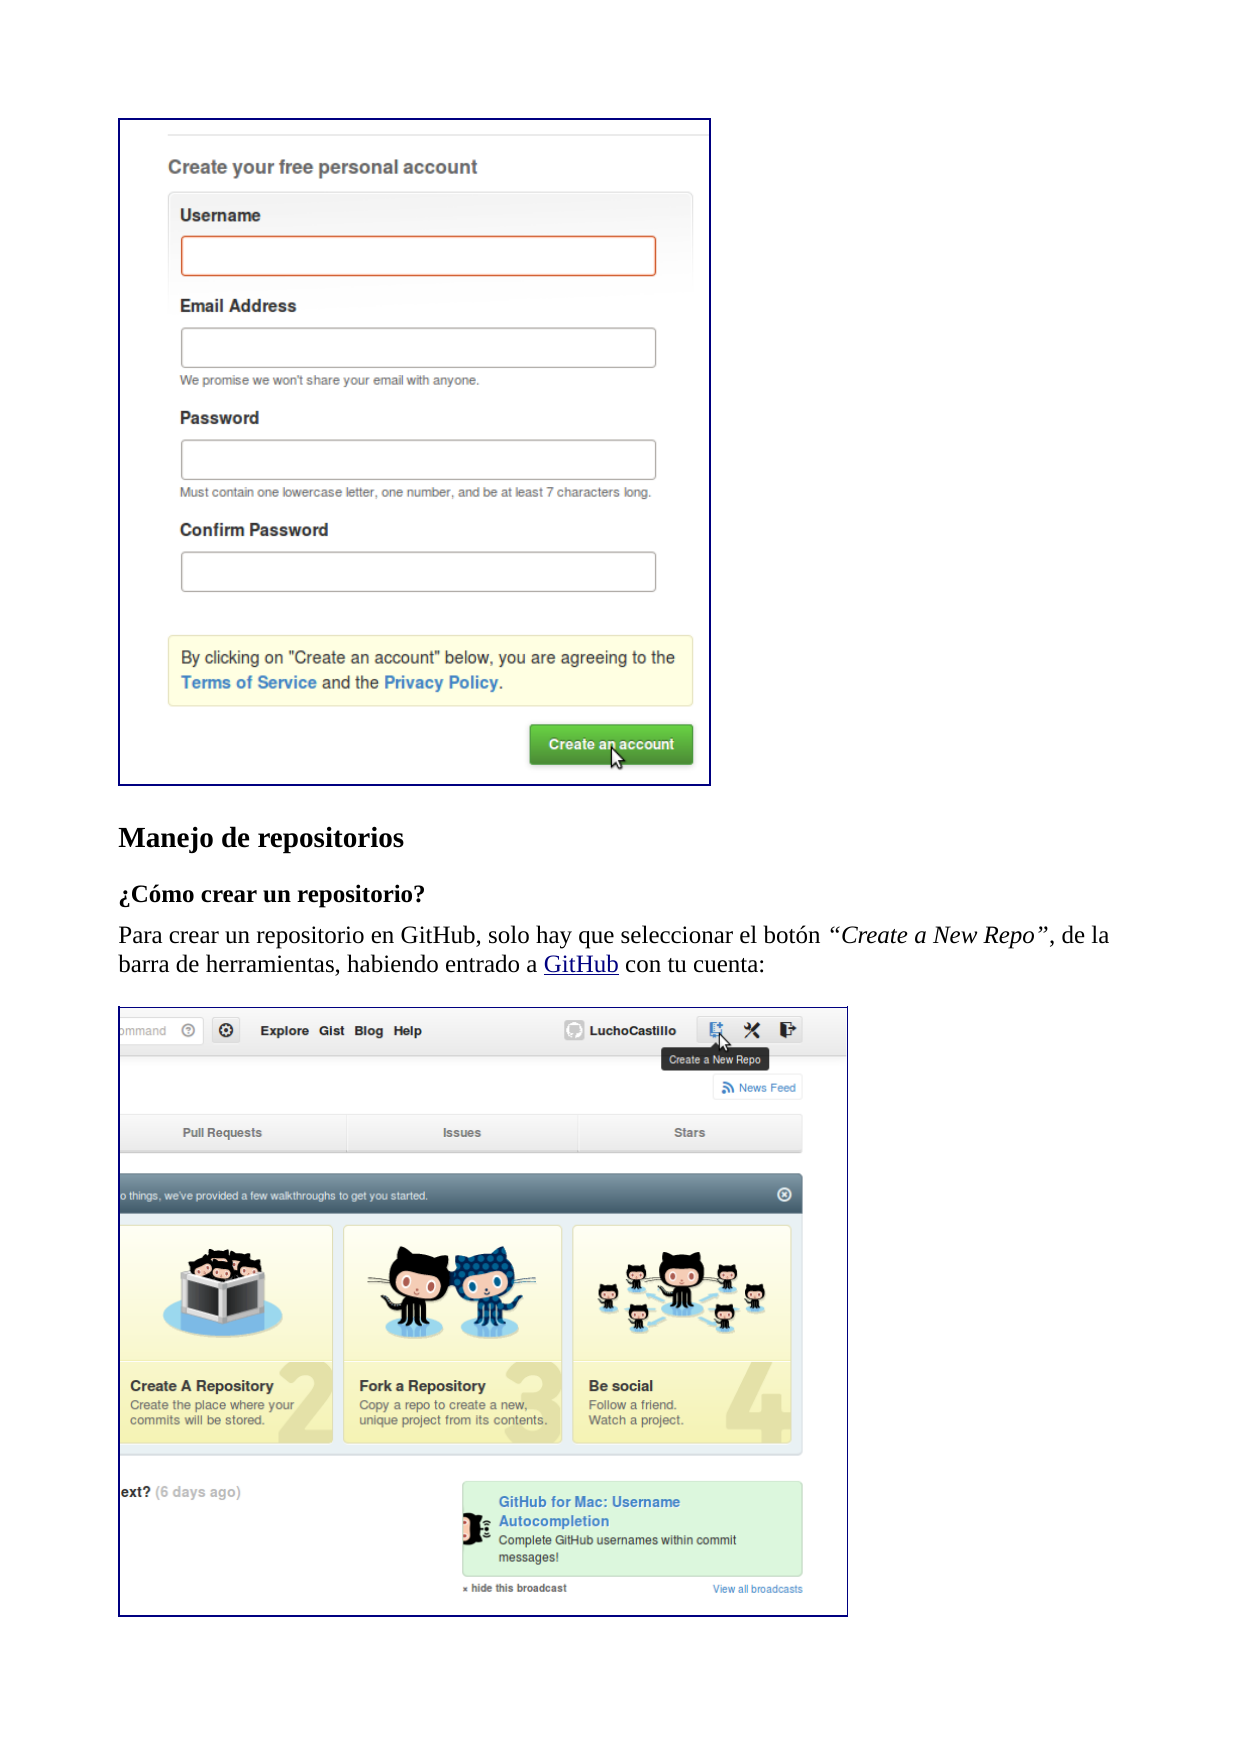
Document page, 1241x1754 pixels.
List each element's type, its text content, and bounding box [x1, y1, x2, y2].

subtitle ¿Cómo crear un repositorio? [118, 879, 1122, 908]
text Para crear un repositorio en GitHub, solo hay que seleccionar el botón “Create a New Repo”, de la barra de herramientas, habiendo entrado a GitHub con tu cuenta: [118, 920, 1122, 978]
picture [120, 1008, 847, 1615]
subtitle Manejo de repositorios [118, 820, 1122, 854]
picture [120, 120, 709, 784]
